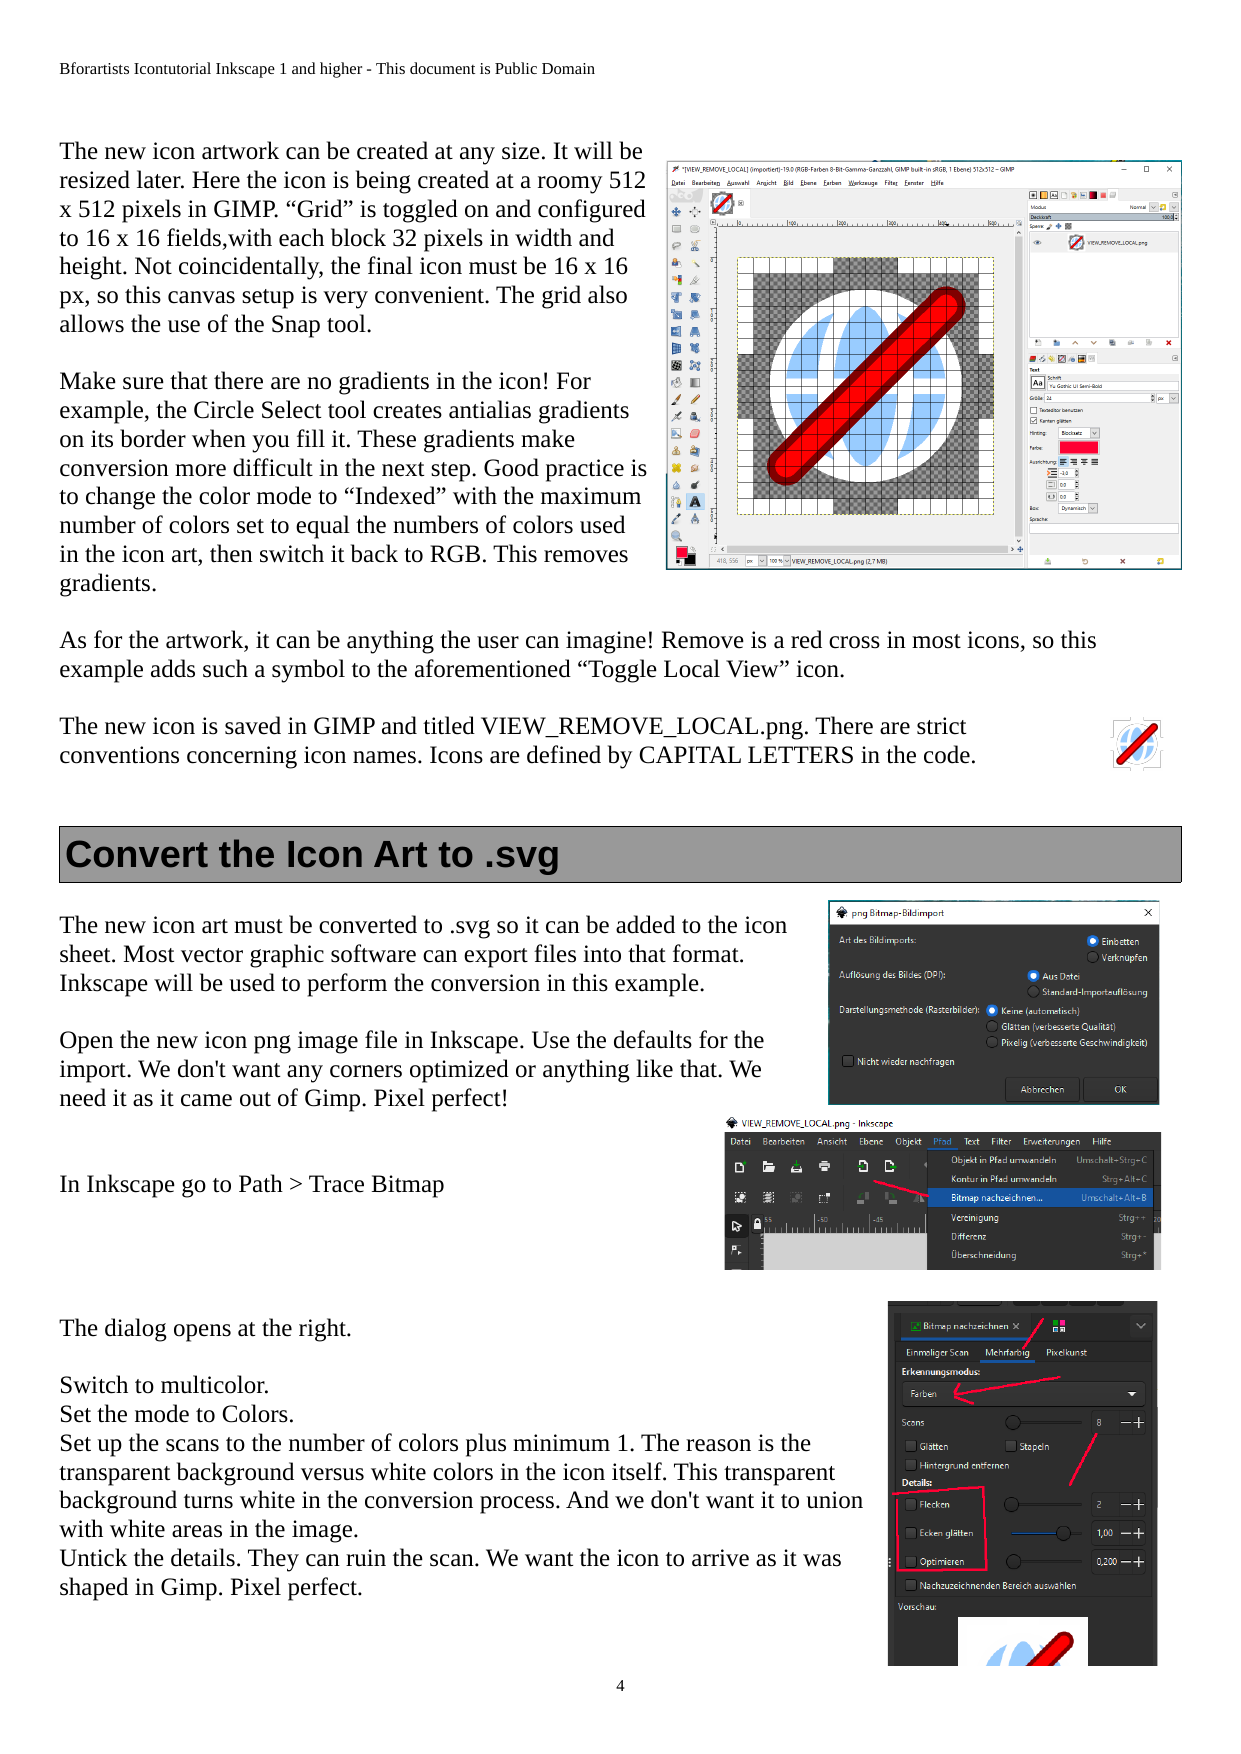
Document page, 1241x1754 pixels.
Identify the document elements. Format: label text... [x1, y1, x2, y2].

text Make sure that there are no gradients in the icon! For example, the Circle Select tool creates antialias gradients on its border when you fill it. These gradients make conversion more difficult in the next step. Good practice is to change the color mode to “Indexed” with the maximum number of colors set to equal the numbers of colors used in the icon art, then switch it back to RGB. This removes gradients. [59, 366, 1181, 596]
text The dialog opens at the right. [59, 1313, 887, 1342]
text [1158, 1313, 1181, 1342]
picture [887, 1301, 1158, 1666]
text The new icon artwork can be created at any size. It will be resized later. Here the icon is being created at a roomy 512 x 512 pixels in GIMP. “Grid” is toggled on and configured to 16 x 16 fields,with each block 32 pixels in width and height. Not coincidentally, the final icon must be 16 x 16 px, so this canvas setup is very convenient. The grid also allows the use of the Snap tool. [59, 136, 1181, 338]
text Untick the details. They can ruin the scan. We want the icon to arrive as it was shaped in Gimp. Pixel perfect. [59, 1543, 887, 1601]
text Set up the scans to the number of colors plus minimum 1. The reason is the transparent background versus white colors in the icon itself. This transparent background turns white in the conversion process. And we don't want it to union with white areas in the image. [59, 1428, 887, 1543]
text [1158, 1371, 1181, 1399]
picture [724, 1114, 1162, 1270]
picture [828, 900, 1160, 1105]
text The new icon art must be converted to .svg so it can be added to the icon sheet. Most vector graphic software can export files into that format. Inkscape will be used to perform the conversion in this example. [59, 911, 828, 997]
text [1158, 1399, 1181, 1428]
text Open the new icon png image file in Inkscape. Use the defaults for the import. We don't want any corners optimized or anything like that. We need it as it came out of Gimp. Pixel perfect! [59, 1026, 1181, 1112]
picture [665, 160, 1182, 570]
text In Inkscape go to Path > Trace Bitmap [59, 1169, 724, 1198]
text Set the mode to Colors. [59, 1399, 887, 1428]
text The new icon is saved in GIMP and titled VIEW_REMOVE_LOCAL.png. There are strict conventions concerning icon names. Icons are defined by CAPITAL LETTERS in the code. [59, 711, 1181, 769]
table_header Convert the Icon Art to .svg [60, 827, 1181, 882]
text As for the artwork, it can be anything the user can imagine! Remove is a red cross in most icons, so this example adds such a symbol to the aforementioned “Toggle Local View” icon. [59, 625, 1181, 683]
text Switch to multicolor. [59, 1371, 887, 1399]
